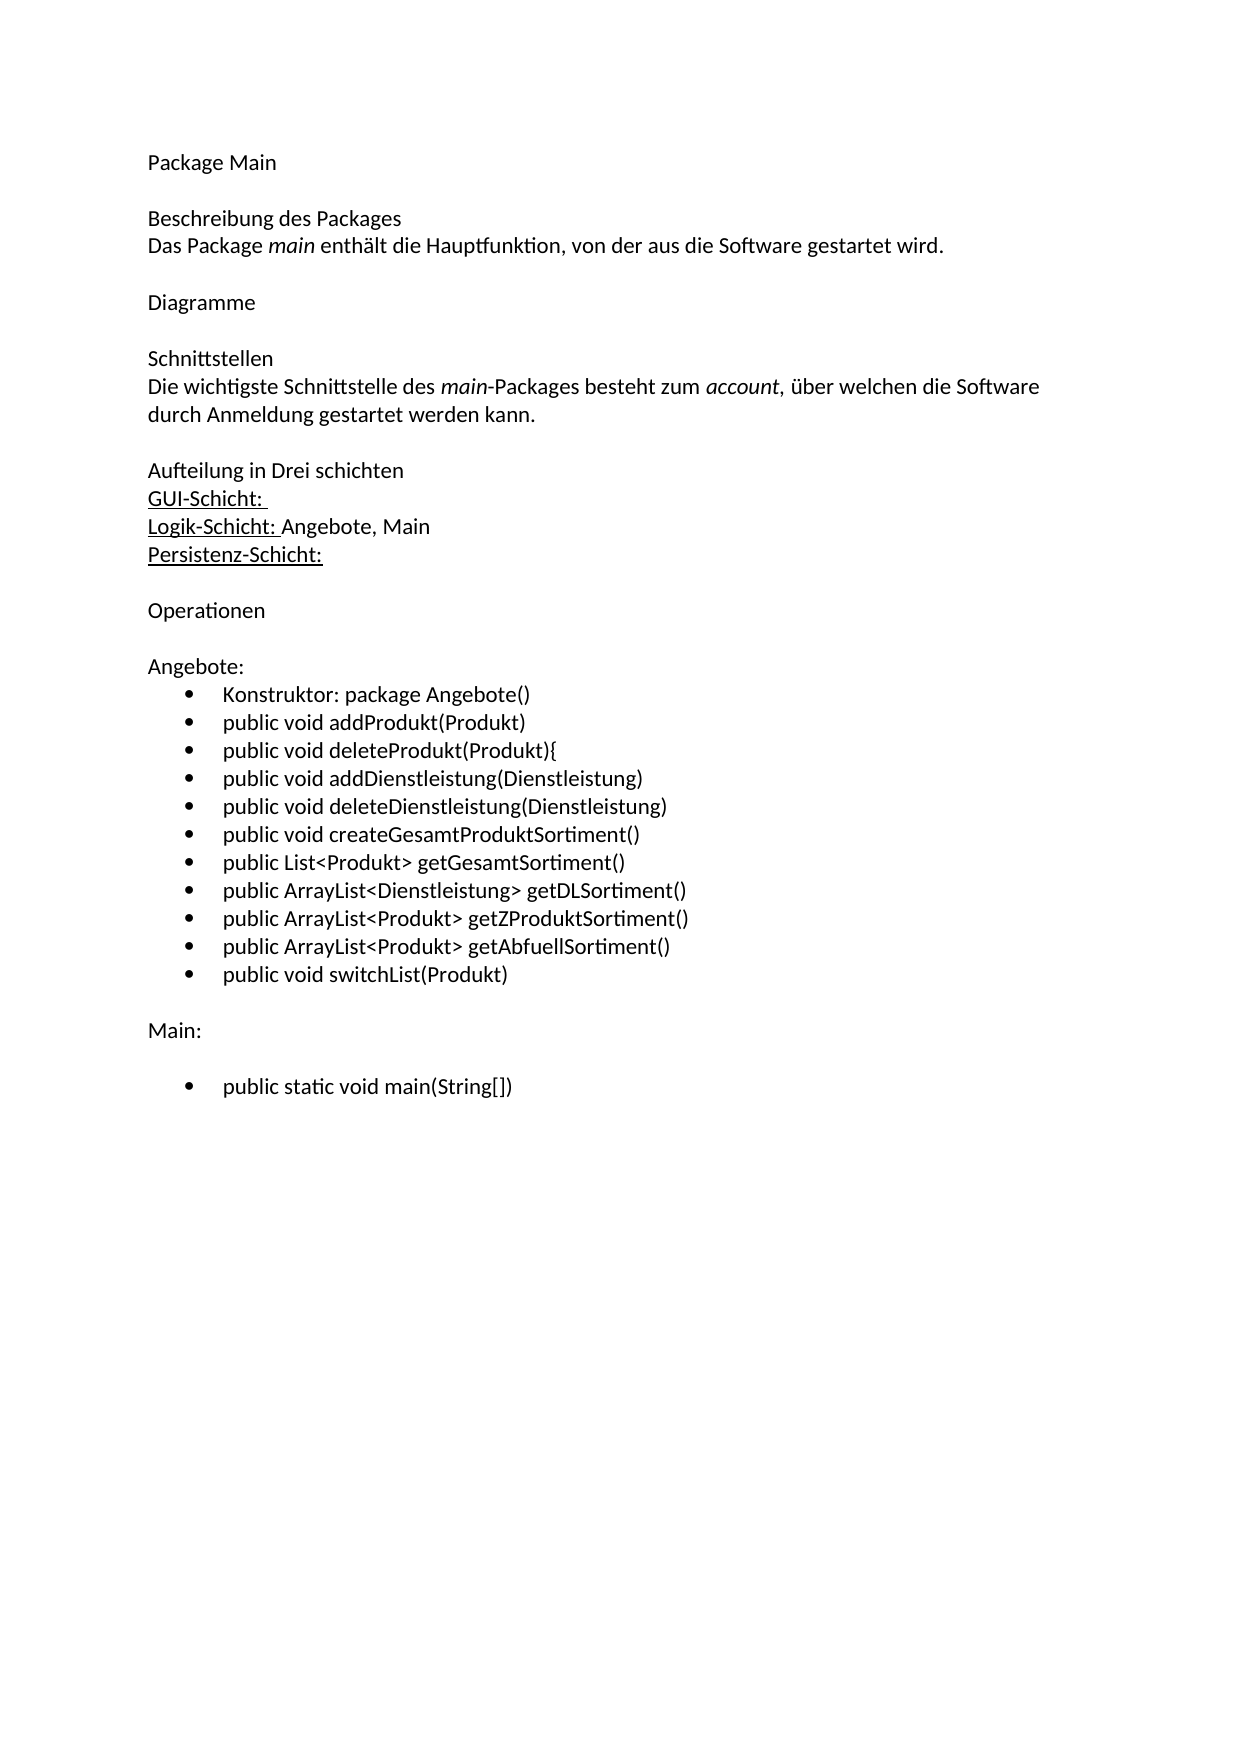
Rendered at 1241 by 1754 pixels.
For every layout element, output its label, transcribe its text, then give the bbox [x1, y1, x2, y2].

text Main: [148, 1016, 1093, 1044]
list public ArrayList<Produkt> getAbfuellSortiment() [185, 932, 1093, 960]
text Operationen [148, 596, 1093, 624]
text Aufteilung in Drei schichten [148, 456, 1093, 484]
list public void deleteDienstleistung(Dienstleistung) [185, 792, 1093, 820]
list public static void main(String[]) [185, 1072, 1093, 1100]
text Die wichtigste Schnittstelle des main-Packages besteht zum account, über welchen die Software durch Anmeldung gestartet werden kann. [148, 372, 1093, 428]
text Logik-Schicht: Angebote, Main [148, 512, 1093, 540]
list public ArrayList<Dienstleistung> getDLSortiment() [185, 876, 1093, 904]
list public void switchList(Produkt) [185, 960, 1093, 988]
list public void deleteProdukt(Produkt){ [185, 736, 1093, 764]
text Persistenz-Schicht: [148, 540, 1093, 568]
text Das Package main enthält die Hauptfunktion, von der aus die Software gestartet wird. [148, 232, 1093, 260]
list public List<Produkt> getGesamtSortiment() [185, 848, 1093, 876]
text Angebote: [148, 652, 1093, 680]
list public void createGesamtProduktSortiment() [185, 820, 1093, 848]
list Konstruktor: package Angebote() [185, 680, 1093, 708]
list public ArrayList<Produkt> getZProduktSortiment() [185, 904, 1093, 932]
text Package Main [148, 148, 1093, 176]
text Diagramme [148, 288, 1093, 316]
text GUI-Schicht: [148, 484, 1093, 512]
list public void addProdukt(Produkt) [185, 708, 1093, 736]
text Schnittstellen [148, 344, 1093, 372]
text Beschreibung des Packages [148, 204, 1093, 232]
list public void addDienstleistung(Dienstleistung) [185, 764, 1093, 792]
